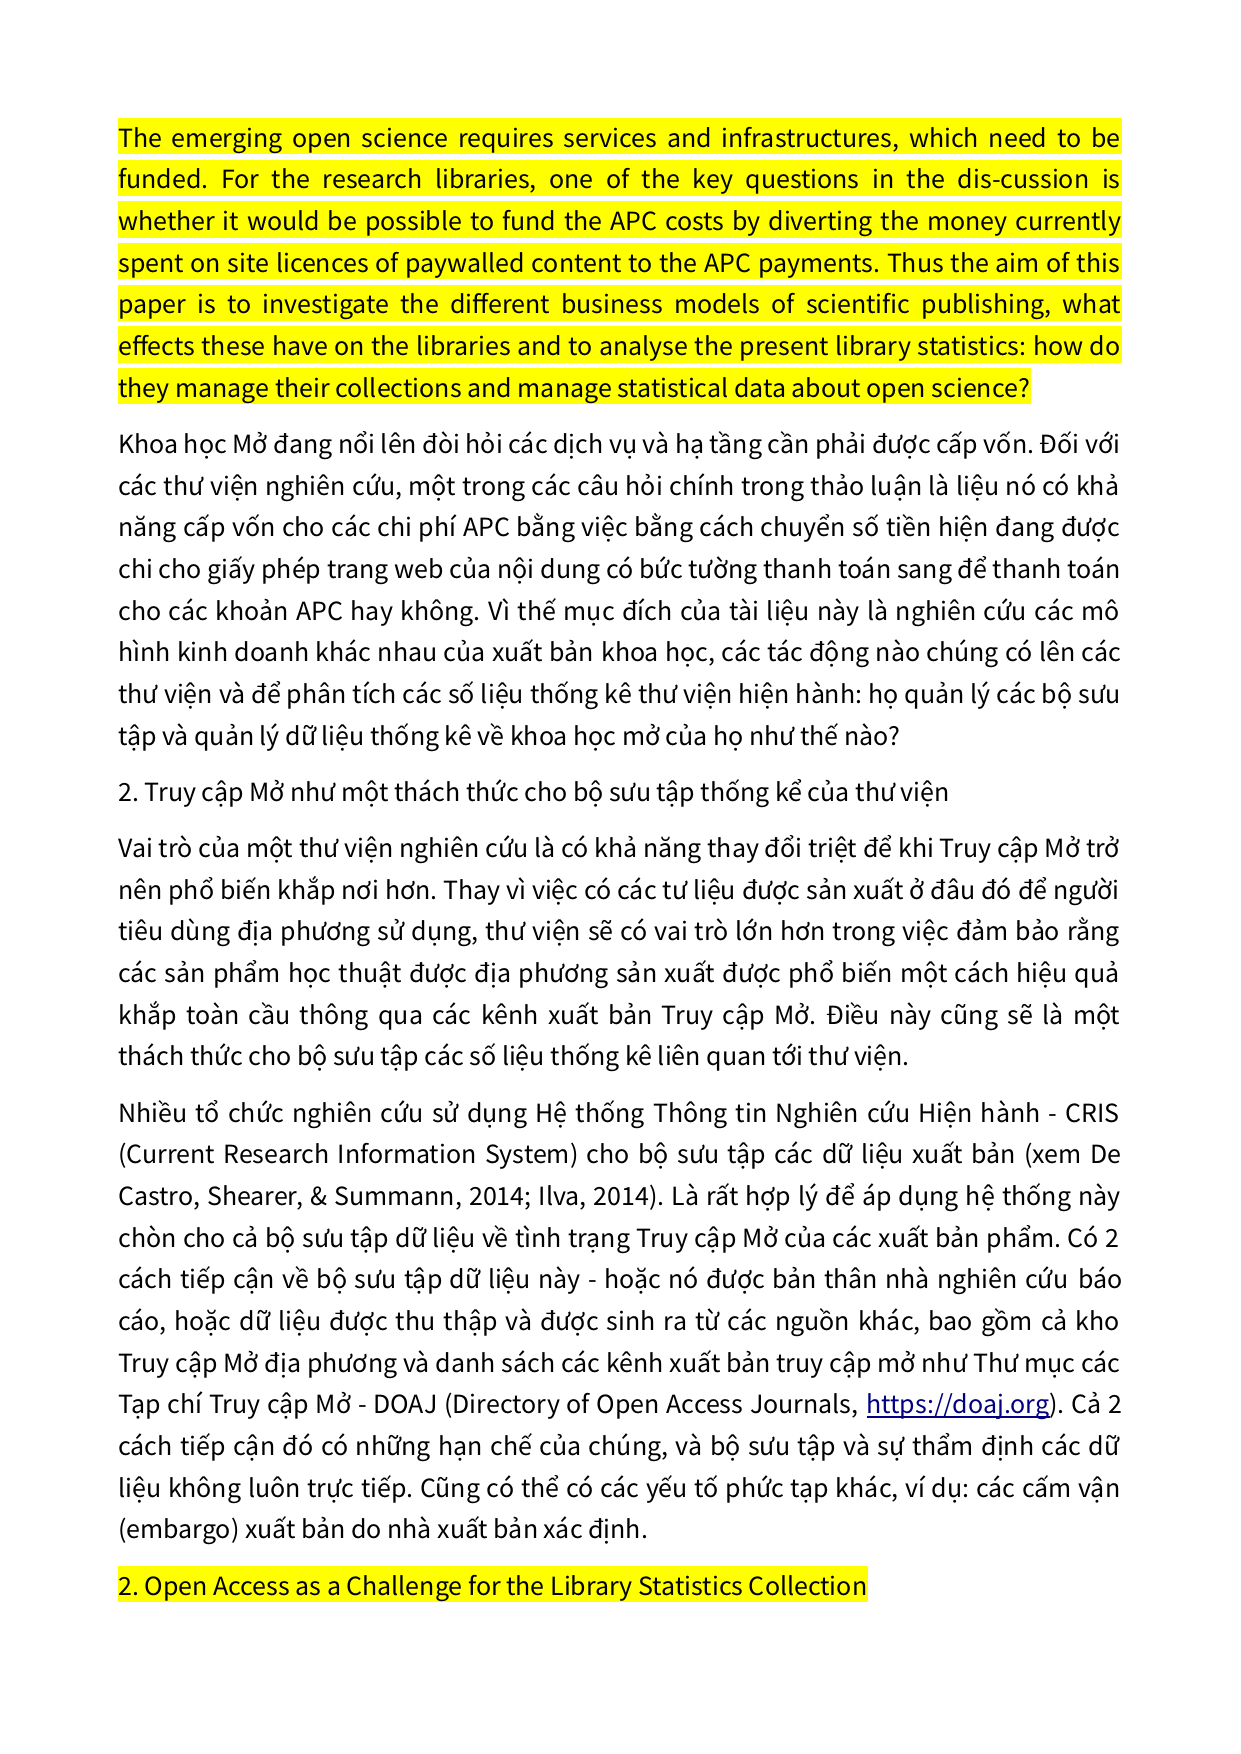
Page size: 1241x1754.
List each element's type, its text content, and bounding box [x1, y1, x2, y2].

text 2. Truy cập Mở như một thách thức cho bộ sưu tập thống kể của thư viện [118, 772, 1122, 808]
text Vai trò của một thư viện nghiên cứu là có khả năng thay đổi triệt để khi Truy cập Mở trở nên phổ biến khắp nơi hơn. Thay vì việc có các tư liệu được sản xuất ở đâu đó để người tiêu dùng địa phương sử dụng, thư viện sẽ có vai trò lớn hơn trong việc đảm bảo rằng các sản phẩm học thuật được địa phương sản xuất được phổ biến một cách hiệu quả khắp toàn cầu thông qua các kênh xuất bản Truy cập Mở. Điều này cũng sẽ là một thách thức cho bộ sưu tập các số liệu thống kê liên quan tới thư viện. [118, 828, 1122, 1073]
text Nhiều tổ chức nghiên cứu sử dụng Hệ thống Thông tin Nghiên cứu Hiện hành - CRIS (Current Research Information System) cho bộ sưu tập các dữ liệu xuất bản (xem De Castro, Shearer, & Summann, 2014; Ilva, 2014). Là rất hợp lý để áp dụng hệ thống này chòn cho cả bộ sưu tập dữ liệu về tình trạng Truy cập Mở của các xuất bản phẩm. Có 2 cách tiếp cận về bộ sưu tập dữ liệu này - hoặc nó được bản thân nhà nghiên cứu báo cáo, hoặc dữ liệu được thu thập và được sinh ra từ các nguồn khác, bao gồm cả kho Truy cập Mở địa phương và danh sách các kênh xuất bản truy cập mở như Thư mục các Tạp chí Truy cập Mở - DOAJ (Directory of Open Access Journals, https://doaj.org). Cả 2 cách tiếp cận đó có những hạn chế của chúng, và bộ sưu tập và sự thẩm định các dữ liệu không luôn trực tiếp. Cũng có thể có các yếu tố phức tạp khác, ví dụ: các cấm vận (embargo) xuất bản do nhà xuất bản xác định. [118, 1093, 1122, 1546]
text 2. Open Access as a Challenge for the Library Statistics Collection [118, 1566, 1122, 1602]
text Khoa học Mở đang nổi lên đòi hỏi các dịch vụ và hạ tầng cần phải được cấp vốn. Đối với các thư viện nghiên cứu, một trong các câu hỏi chính trong thảo luận là liệu nó có khả năng cấp vốn cho các chi phí APC bằng việc bằng cách chuyển số tiền hiện đang được chi cho giấy phép trang web của nội dung có bức tường thanh toán sang để thanh toán cho các khoản APC hay không. Vì thế mục đích của tài liệu này là nghiên cứu các mô hình kinh doanh khác nhau của xuất bản khoa học, các tác động nào chúng có lên các thư viện và để phân tích các số liệu thống kê thư viện hiện hành: họ quản lý các bộ sưu tập và quản lý dữ liệu thống kê về khoa học mở của họ như thế nào? [118, 424, 1122, 752]
text The emerging open science requires services and infrastructures, which need to be funded. For the research libraries, one of the key questions in the dis-cussion is whether it would be possible to fund the APC costs by diverting the money currently spent on site licences of paywalled content to the APC payments. Thus the aim of this paper is to investigate the different business models of scientific publishing, what effects these have on the libraries and to analyse the present library statistics: how do they manage their collections and manage statistical data about open science? [118, 118, 1122, 404]
